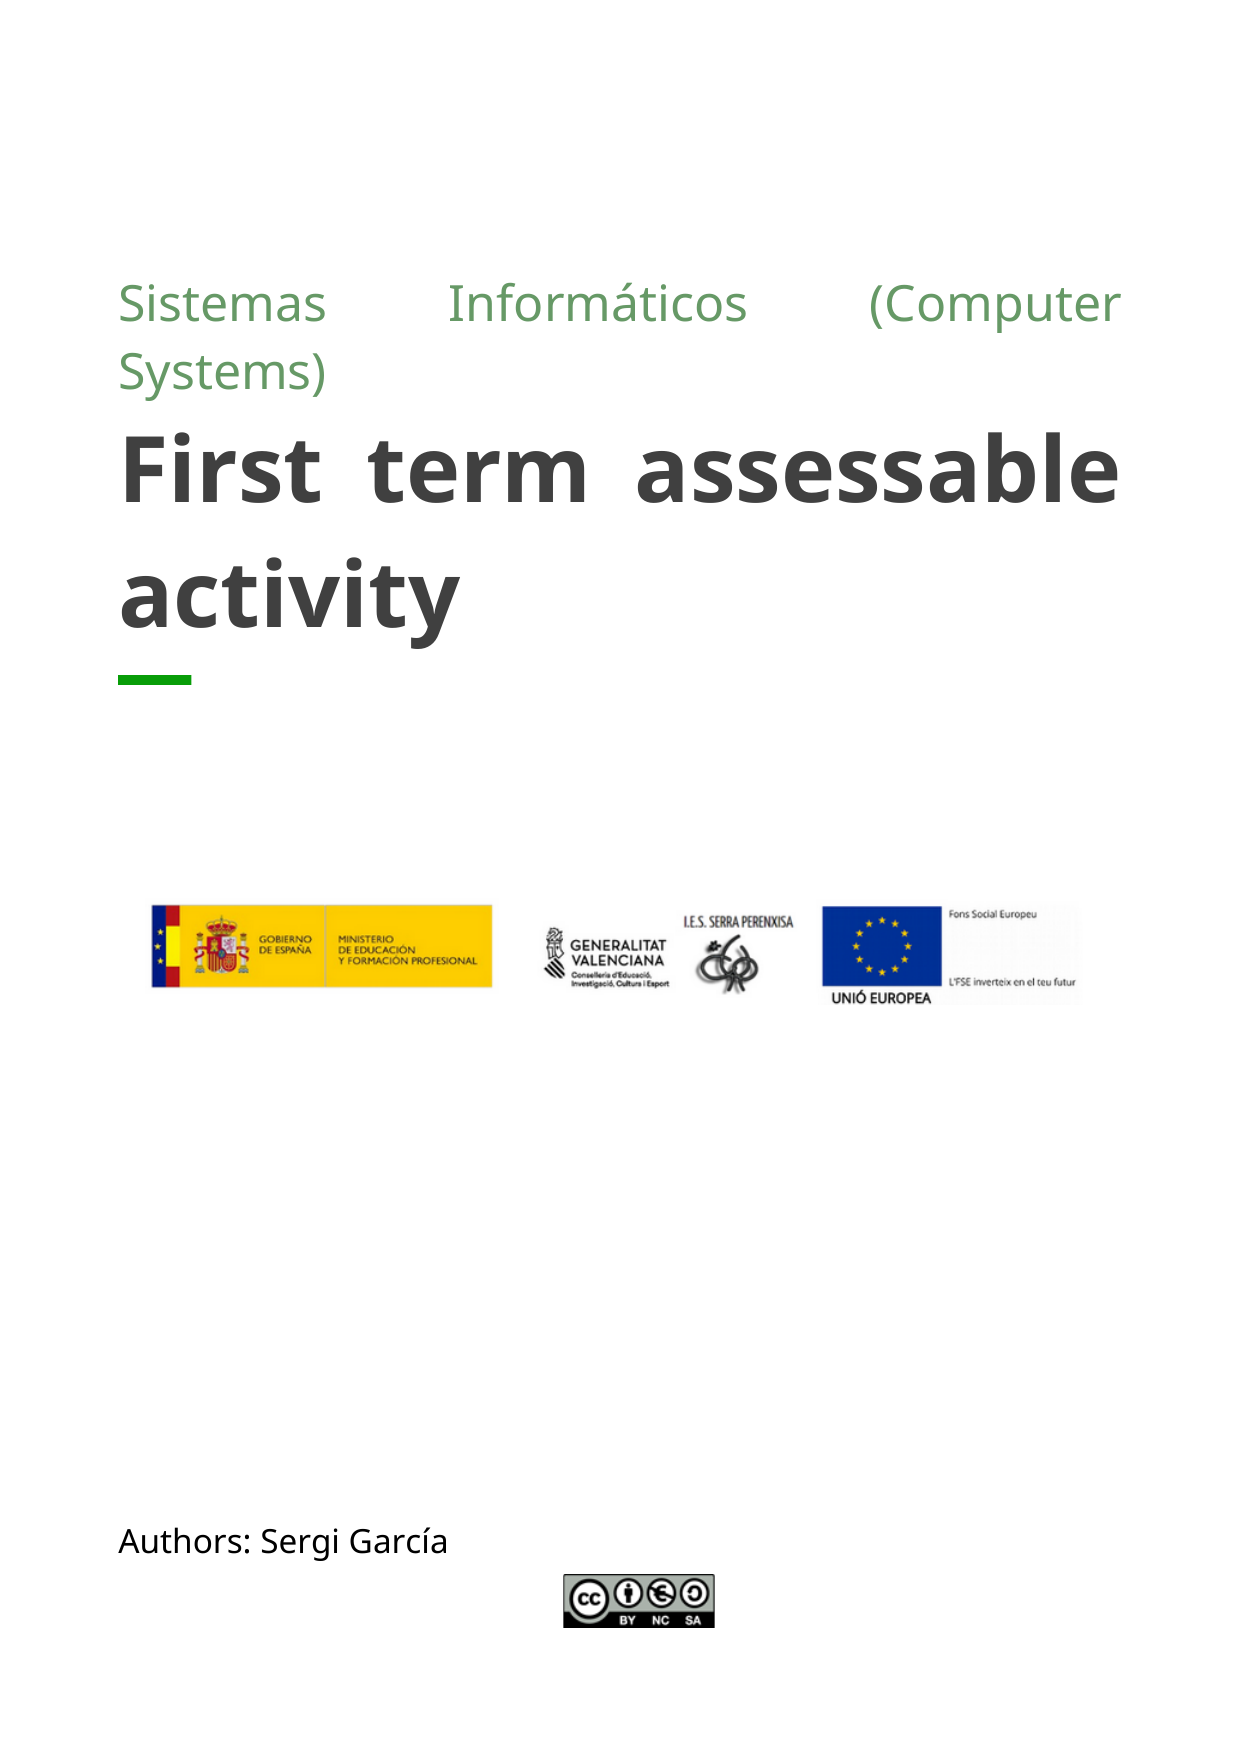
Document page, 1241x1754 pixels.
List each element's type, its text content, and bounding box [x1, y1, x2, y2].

picture [118, 675, 192, 685]
picture [563, 1574, 715, 1628]
text Authors: Sergi García [118, 1517, 1122, 1563]
picture [118, 885, 1123, 1005]
title Sistemas Informáticos (Computer Systems) First term assessable activity [118, 268, 1122, 654]
